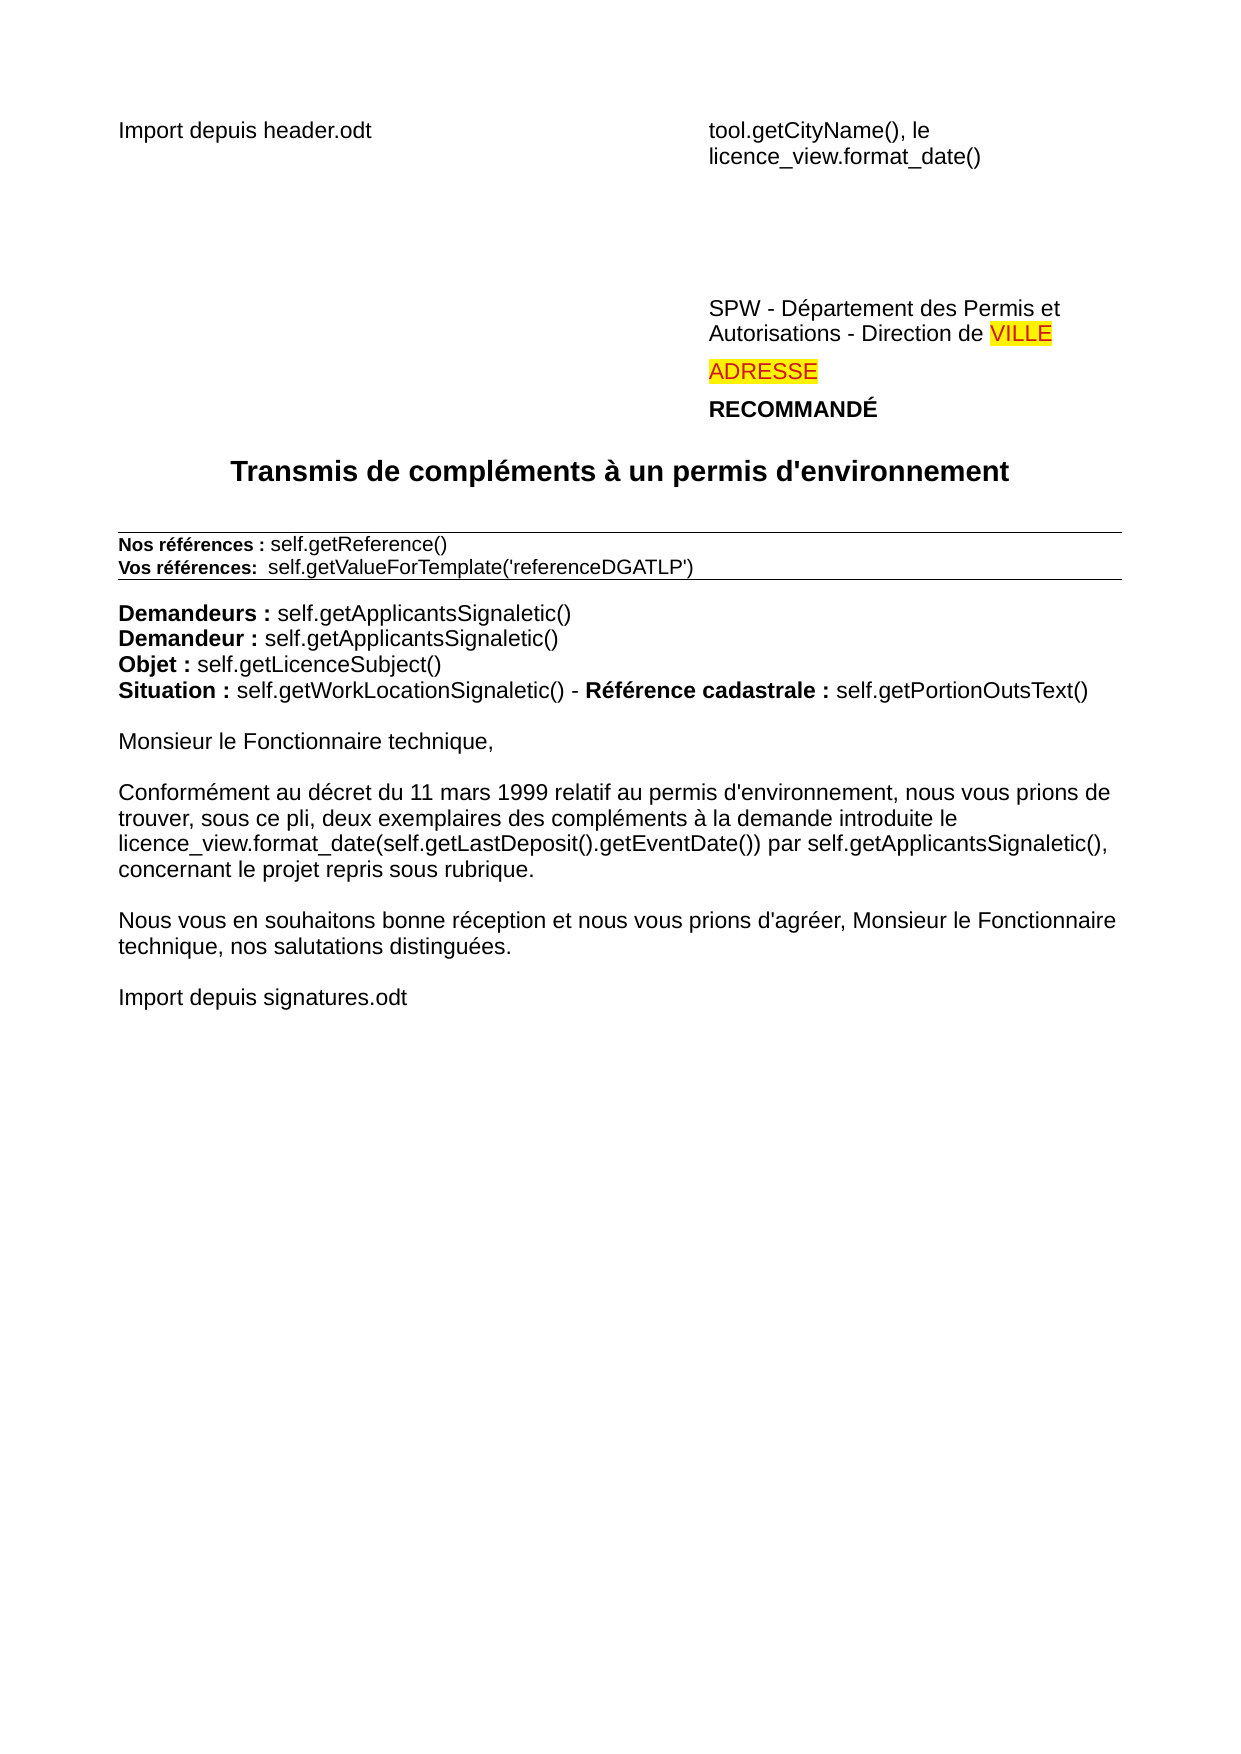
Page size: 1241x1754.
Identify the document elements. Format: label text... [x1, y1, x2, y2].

text Import depuis signatures.odt [118, 985, 1122, 1011]
text Monsieur le Fonctionnaire technique, [118, 729, 1122, 754]
text Demandeurs : self.getApplicantsSignaletic() [118, 601, 1122, 626]
text Nos références : self.getReference() [118, 533, 1122, 556]
text Conformément au décret du 11 mars 1999 relatif au permis d'environnement, nous vous prions de trouver, sous ce pli, deux exemplaires des compléments à la demande introduite le licence_view.format_date(self.getLastDeposit().getEventDate()) par self.getApplicantsSignaletic(), concernant le projet repris sous rubrique. [118, 780, 1122, 882]
title Transmis de compléments à un permis d'environnement [118, 455, 1122, 488]
table_header tool.getCityName(), le licence_view.format_date() SPW - Département des Permis et Autorisations - Direction de VILLE ADRESSE RECOMMANDÉ [709, 118, 1128, 423]
text Situation : self.getWorkLocationSignaletic() - Référence cadastrale : self.getPortionOutsText() [118, 677, 1122, 703]
text Vos références: self.getValueForTemplate('referenceDGATLP') [118, 556, 1122, 579]
text Demandeur : self.getApplicantsSignaletic() [118, 626, 1122, 652]
table_header Import depuis header.odt [118, 118, 708, 423]
text Objet : self.getLicenceSubject() [118, 652, 1122, 677]
text Nous vous en souhaitons bonne réception et nous vous prions d'agréer, Monsieur le Fonctionnaire technique, nos salutations distinguées. [118, 908, 1122, 959]
